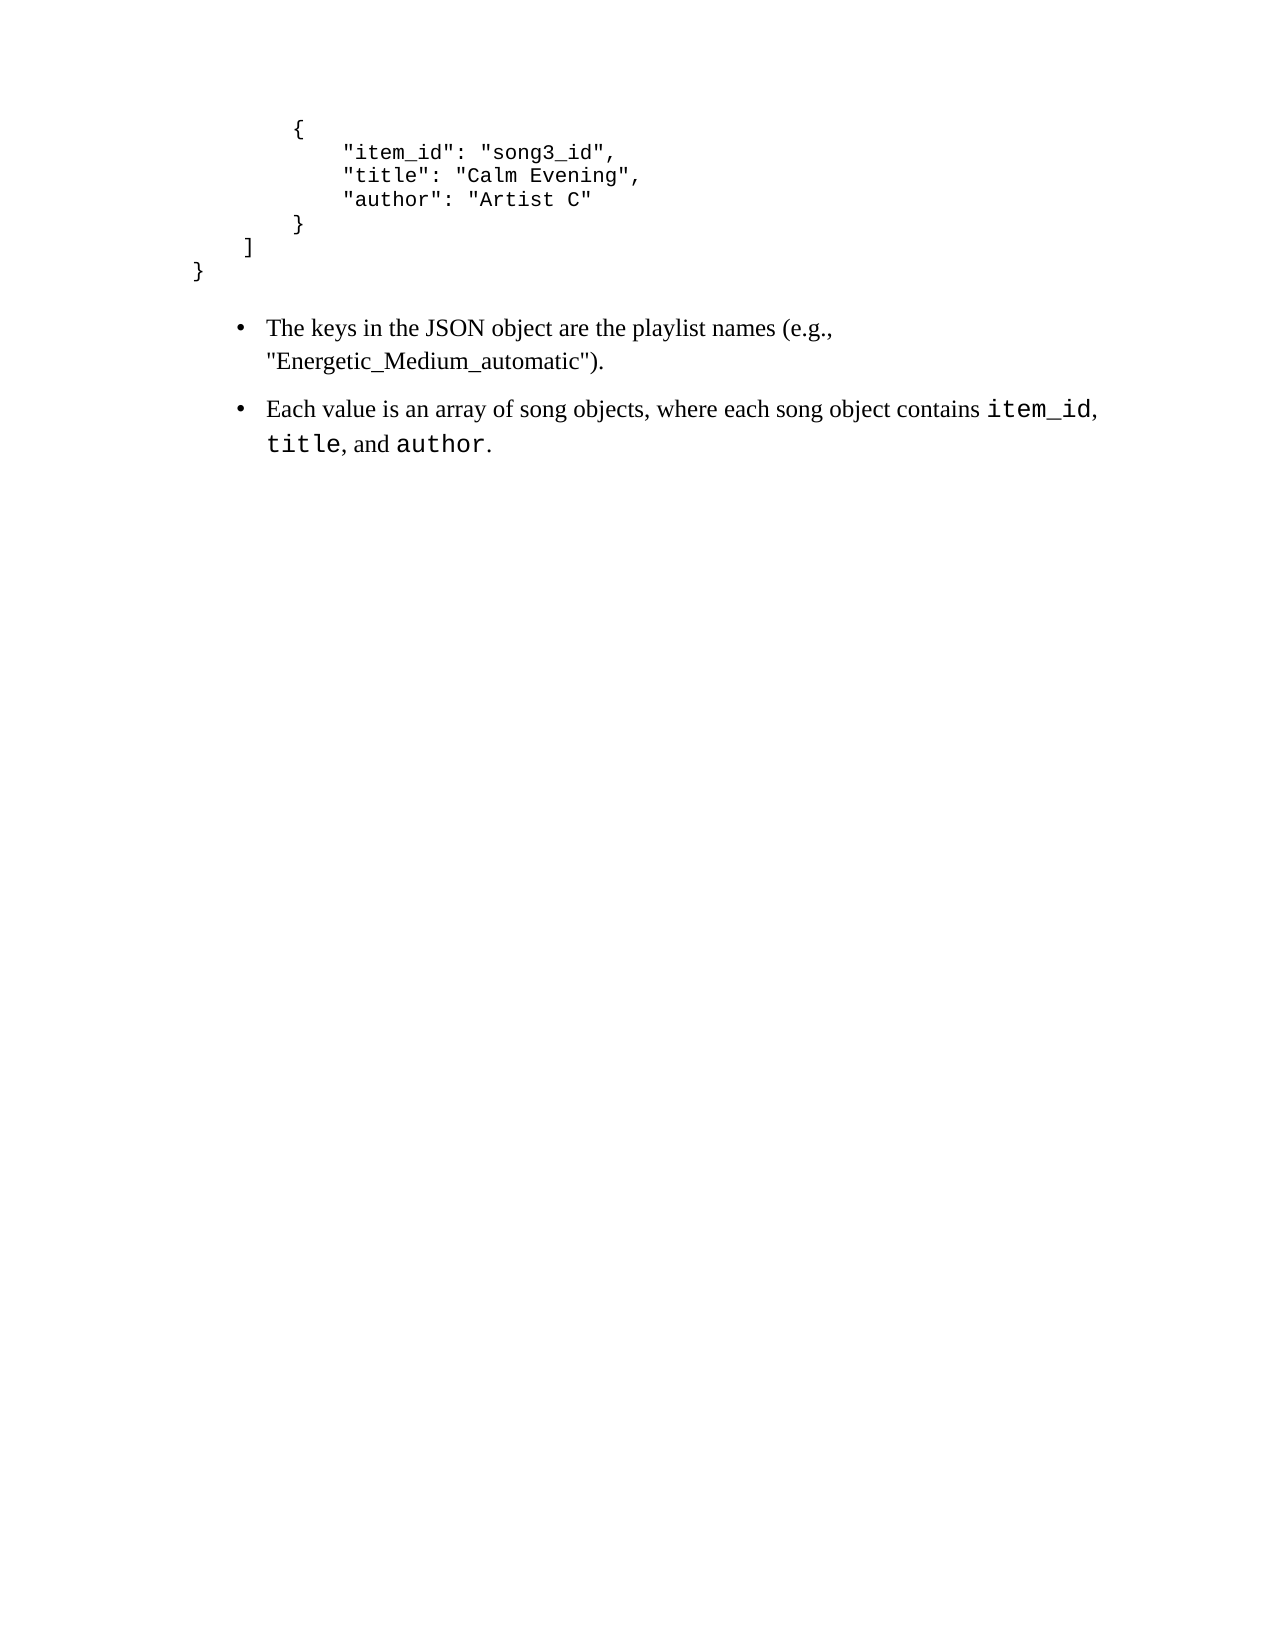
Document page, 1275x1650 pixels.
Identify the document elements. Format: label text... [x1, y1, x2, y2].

list } [162, 213, 1157, 236]
list "item_id": "song3_id", [162, 142, 1157, 165]
list Each value is an array of song objects, where each song object contains item_id, title, and author. [236, 394, 1157, 460]
list } [162, 260, 1157, 284]
list "title": "Calm Evening", [162, 165, 1157, 189]
list ] [162, 236, 1157, 260]
list { [162, 118, 1157, 142]
list "author": "Artist C" [162, 189, 1157, 213]
list The keys in the JSON object are the playlist names (e.g., "Energetic_Medium_automatic"). [236, 313, 1157, 375]
